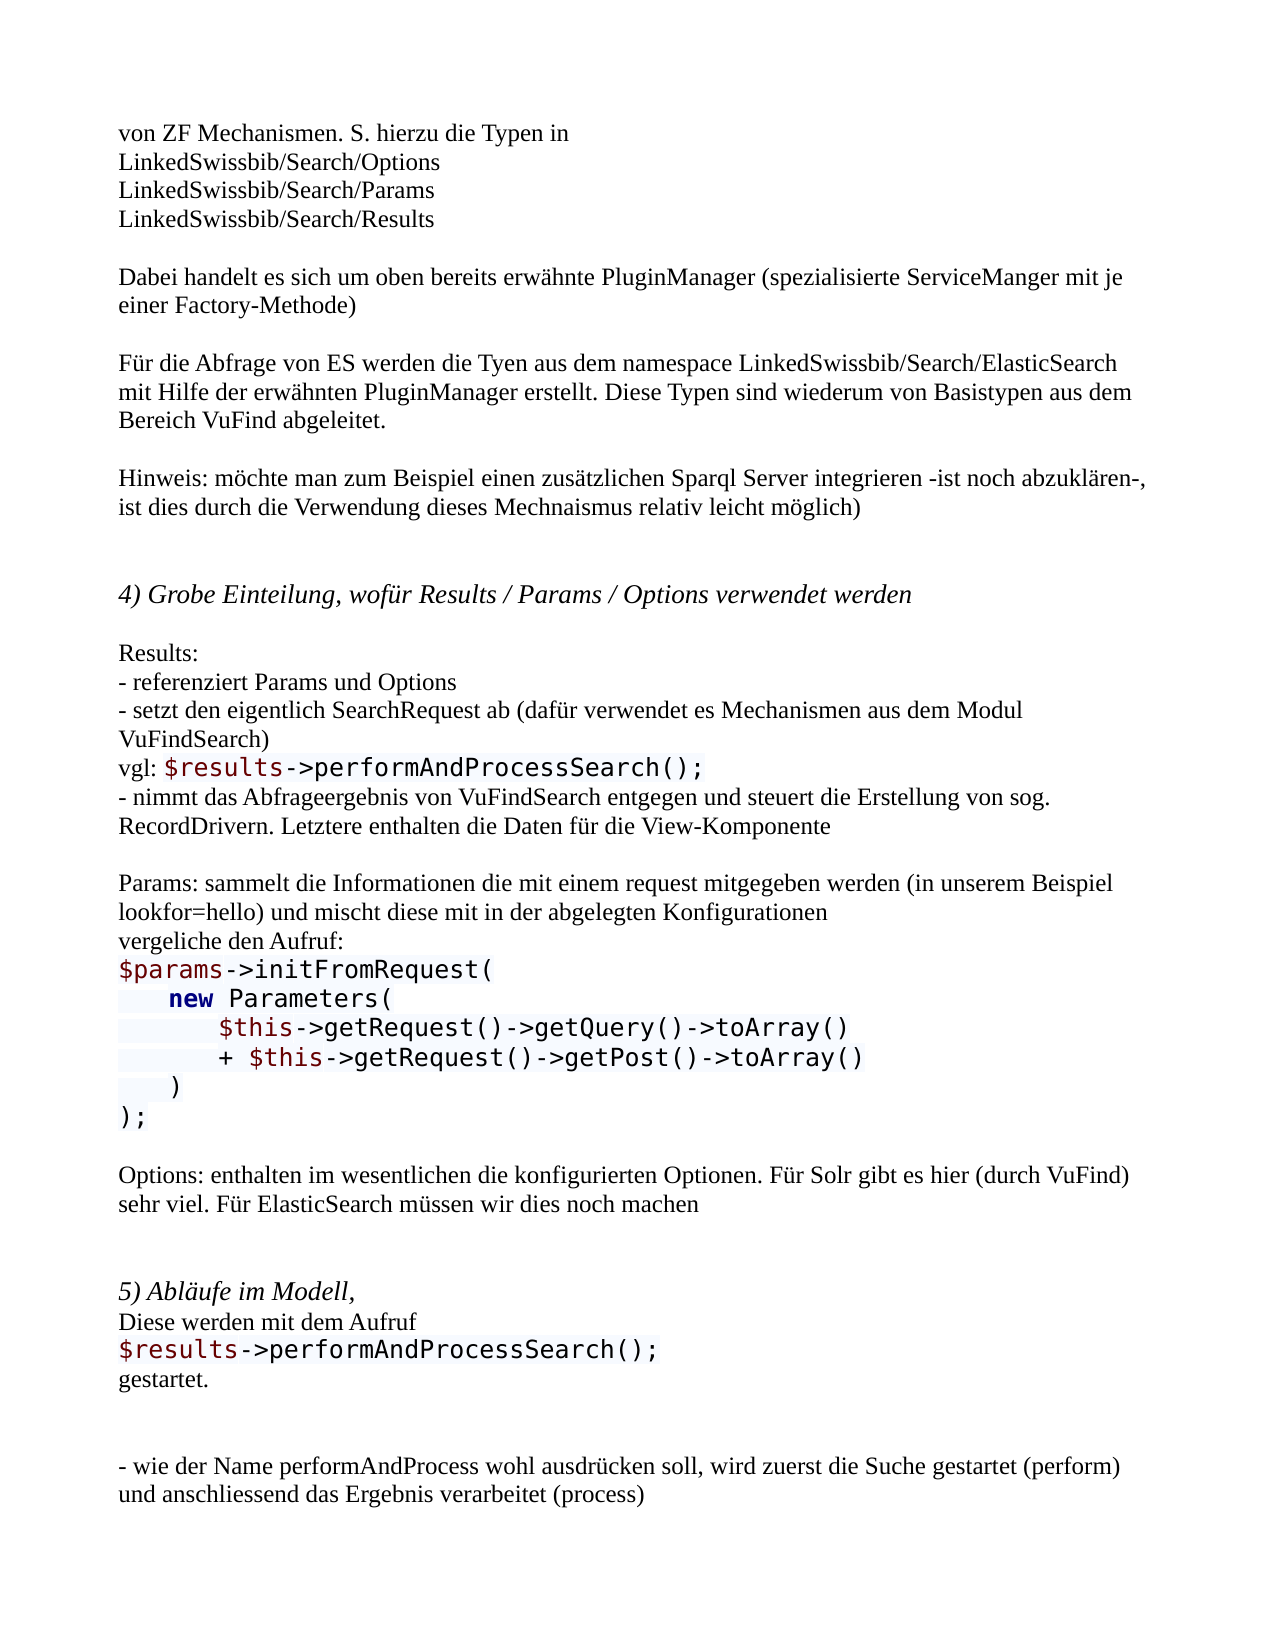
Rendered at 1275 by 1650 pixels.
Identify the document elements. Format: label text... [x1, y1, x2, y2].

text + $this->getRequest()->getPost()->toArray() [118, 1043, 1157, 1072]
text ) [118, 1072, 1157, 1102]
text - nimmt das Abfrageergebnis von VuFindSearch entgegen und steuert die Erstellung von sog. RecordDrivern. Letztere enthalten die Daten für die View-Komponente Params: sammelt die Informationen die mit einem request mitgegeben werden (in unserem Beispiel lookfor=hello) und mischt diese mit in der abgelegten Konfigurationen vergeliche den Aufruf: $params->initFromRequest( [118, 782, 1157, 984]
text ); [118, 1102, 1157, 1131]
text gestartet. - wie der Name performAndProcess wohl ausdrücken soll, wird zuerst die Suche gestartet (perform) und anschliessend das Ergebnis verarbeitet (process) [118, 1364, 1157, 1508]
text von ZF Mechanismen. S. hierzu die Typen in LinkedSwissbib/Search/Options LinkedSwissbib/Search/Params LinkedSwissbib/Search/Results Dabei handelt es sich um oben bereits erwähnte PluginManager (spezialisierte ServiceManger mit je einer Factory-Methode) Für die Abfrage von ES werden die Tyen aus dem namespace LinkedSwissbib/Search/ElasticSearch mit Hilfe der erwähnten PluginManager erstellt. Diese Typen sind wiederum von Basistypen aus dem Bereich VuFind abgeleitet. Hinweis: möchte man zum Beispiel einen zusätzlichen Sparql Server integrieren -ist noch abzuklären-, ist dies durch die Verwendung dieses Mechnaismus relativ leicht möglich) 4) Grobe Einteilung, wofür Results / Params / Options verwendet werden Results: - referenziert Params und Options - setzt den eigentlich SearchRequest ab (dafür verwendet es Mechanismen aus dem Modul VuFindSearch) vgl: $results->performAndProcessSearch(); [118, 118, 1157, 782]
text $this->getRequest()->getQuery()->toArray() [118, 1013, 1157, 1043]
text new Parameters( [118, 984, 1157, 1013]
text Options: enthalten im wesentlichen die konfigurierten Optionen. Für Solr gibt es hier (durch VuFind) sehr viel. Für ElasticSearch müssen wir dies noch machen 5) Abläufe im Modell, Diese werden mit dem Aufruf $results->performAndProcessSearch(); [118, 1161, 1157, 1364]
